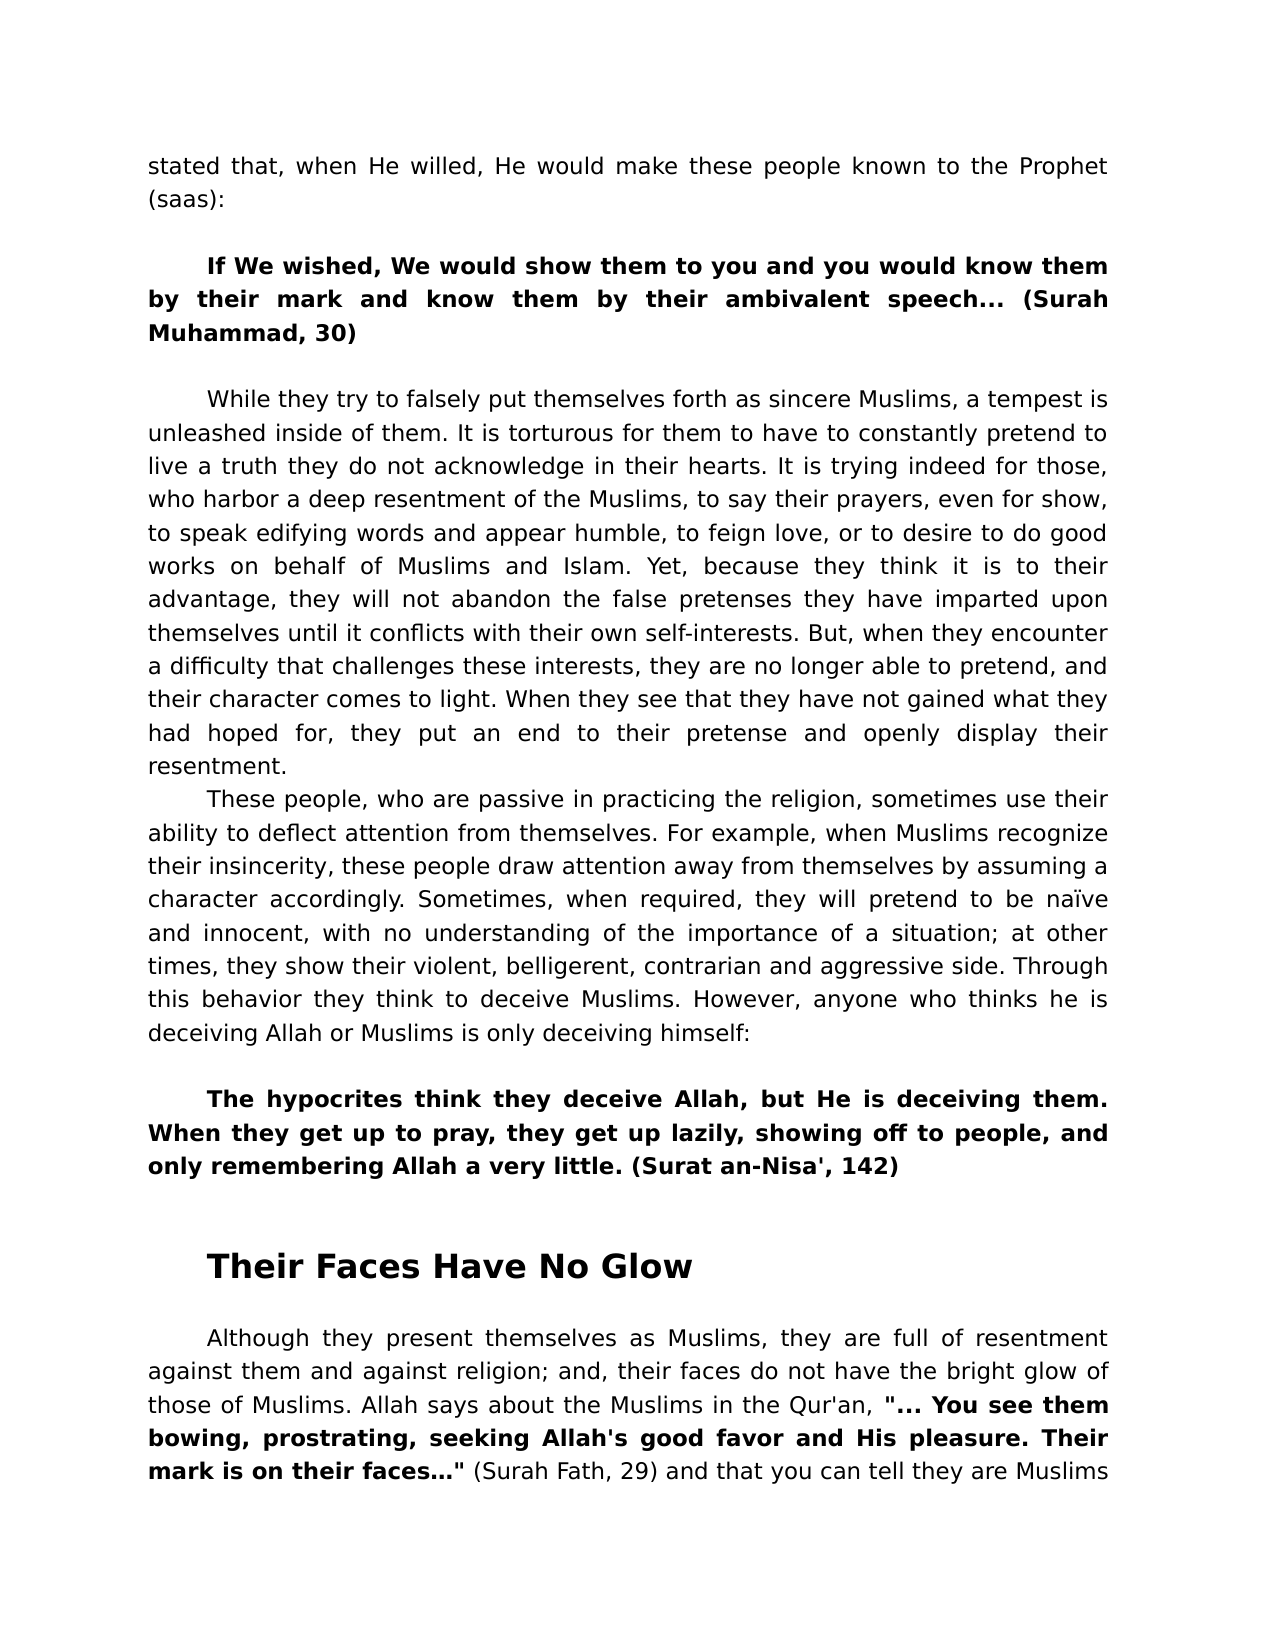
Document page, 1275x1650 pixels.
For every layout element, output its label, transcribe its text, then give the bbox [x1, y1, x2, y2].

text While they try to falsely put themselves forth as sincere Muslims, a tempest is unleashed inside of them. It is torturous for them to have to constantly pretend to live a truth they do not acknowledge in their hearts. It is trying indeed for those, who harbor a deep resentment of the Muslims, to say their prayers, even for show, to speak edifying words and appear humble, to feign love, or to desire to do good works on behalf of Muslims and Islam. Yet, because they think it is to their advantage, they will not abandon the false pretenses they have imparted upon themselves until it conflicts with their own self-interests. But, when they encounter a difficulty that challenges these interests, they are no longer able to pretend, and their character comes to light. When they see that they have not gained what they had hoped for, they put an end to their pretense and openly display their resentment. [148, 381, 1110, 781]
text These people, who are passive in practicing the religion, sometimes use their ability to deflect attention from themselves. For example, when Muslims recognize their insincerity, these people draw attention away from themselves by assuming a character accordingly. Sometimes, when required, they will pretend to be naïve and innocent, with no understanding of the importance of a situation; at other times, they show their violent, belligerent, contrarian and aggressive side. Through this behavior they think to deceive Muslims. However, anyone who thinks he is deceiving Allah or Muslims is only deceiving himself: [148, 781, 1110, 1048]
text The hypocrites think they deceive Allah, but He is deceiving them. When they get up to pray, they get up lazily, showing off to people, and only remembering Allah a very little. (Surat an-Nisa', 142) [148, 1081, 1110, 1181]
text If We wished, We would show them to you and you would know them by their mark and know them by their ambivalent speech... (Surah Muhammad, 30) [148, 248, 1110, 348]
text stated that, when He willed, He would make these people known to the Prophet (saas): [148, 148, 1110, 214]
text Although they present themselves as Muslims, they are full of resentment against them and against religion; and, their faces do not have the bright glow of those of Muslims. Allah says about the Muslims in the Qur'an, "... You see them bowing, prostrating, seeking Allah's good favor and His pleasure. Their mark is on their faces…" (Surah Fath, 29) and that you can tell they are Muslims [148, 1320, 1110, 1486]
text Their Faces Have No Glow [148, 1248, 1110, 1286]
